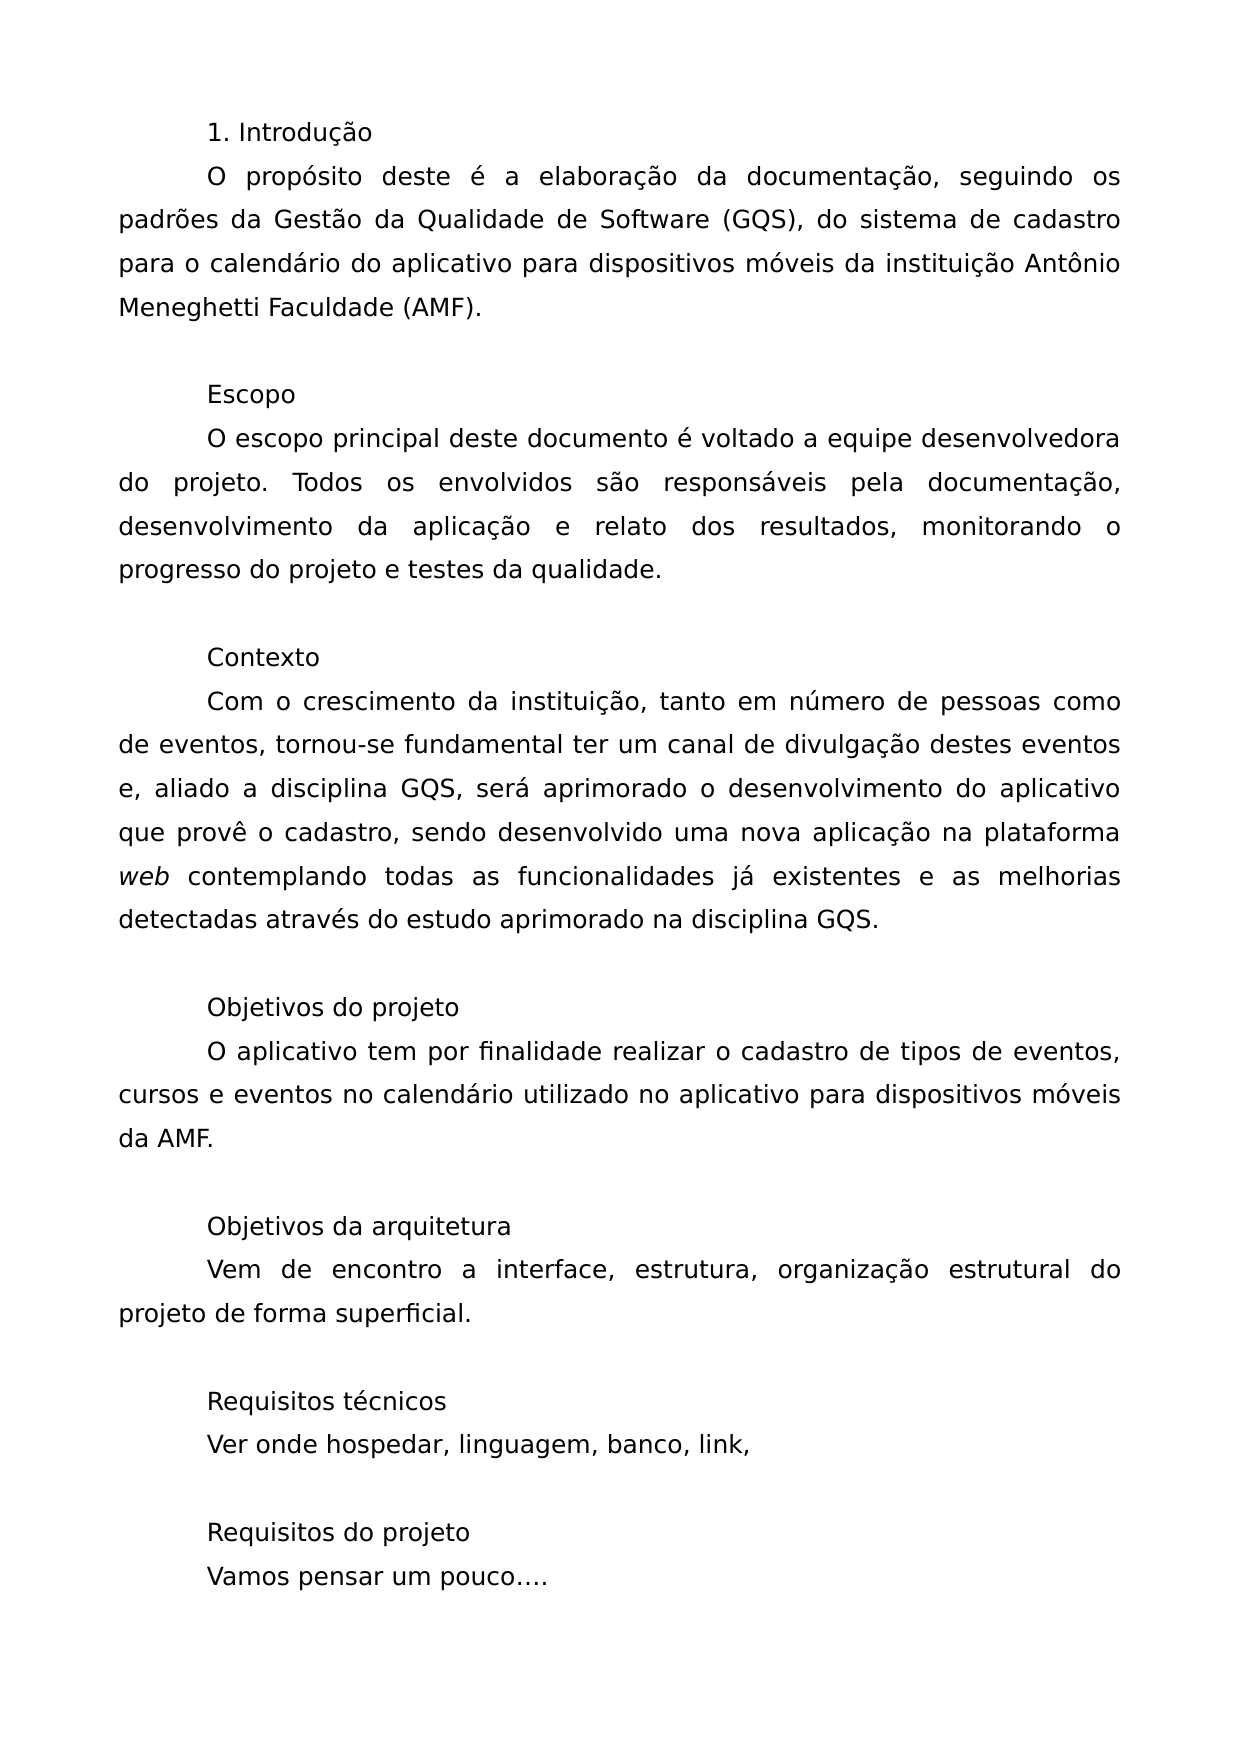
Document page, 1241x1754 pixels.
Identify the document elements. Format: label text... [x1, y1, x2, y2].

text O propósito deste é a elaboração da documentação, seguindo os padrões da Gestão da Qualidade de Software (GQS), do sistema de cadastro para o calendário do aplicativo para dispositivos móveis da instituição Antônio Meneghetti Faculdade (AMF). [118, 162, 1122, 322]
text Com o crescimento da instituição, tanto em número de pessoas como de eventos, tornou-se fundamental ter um canal de divulgação destes eventos e, aliado a disciplina GQS, será aprimorado o desenvolvimento do aplicativo que provê o cadastro, sendo desenvolvido uma nova aplicação na plataforma web contemplando todas as funcionalidades já existentes e as melhorias detectadas através do estudo aprimorado na disciplina GQS. [118, 687, 1122, 935]
text Contexto [118, 643, 1122, 672]
text Vamos pensar um pouco…. [118, 1562, 1122, 1591]
text Vem de encontro a interface, estrutura, organização estrutural do projeto de forma superficial. [118, 1256, 1122, 1328]
text O escopo principal deste documento é voltado a equipe desenvolvedora do projeto. Todos os envolvidos são responsáveis pela documentação, desenvolvimento da aplicação e relato dos resultados, monitorando o progresso do projeto e testes da qualidade. [118, 424, 1122, 585]
text Ver onde hospedar, linguagem, banco, link, [118, 1431, 1122, 1460]
text 1. Introdução [118, 118, 1122, 147]
text Objetivos da arquitetura [118, 1212, 1122, 1241]
text Escopo [118, 381, 1122, 410]
text Objetivos do projeto [118, 993, 1122, 1022]
text Requisitos técnicos [118, 1387, 1122, 1416]
text O aplicativo tem por finalidade realizar o cadastro de tipos de eventos, cursos e eventos no calendário utilizado no aplicativo para dispositivos móveis da AMF. [118, 1037, 1122, 1153]
text Requisitos do projeto [118, 1518, 1122, 1547]
